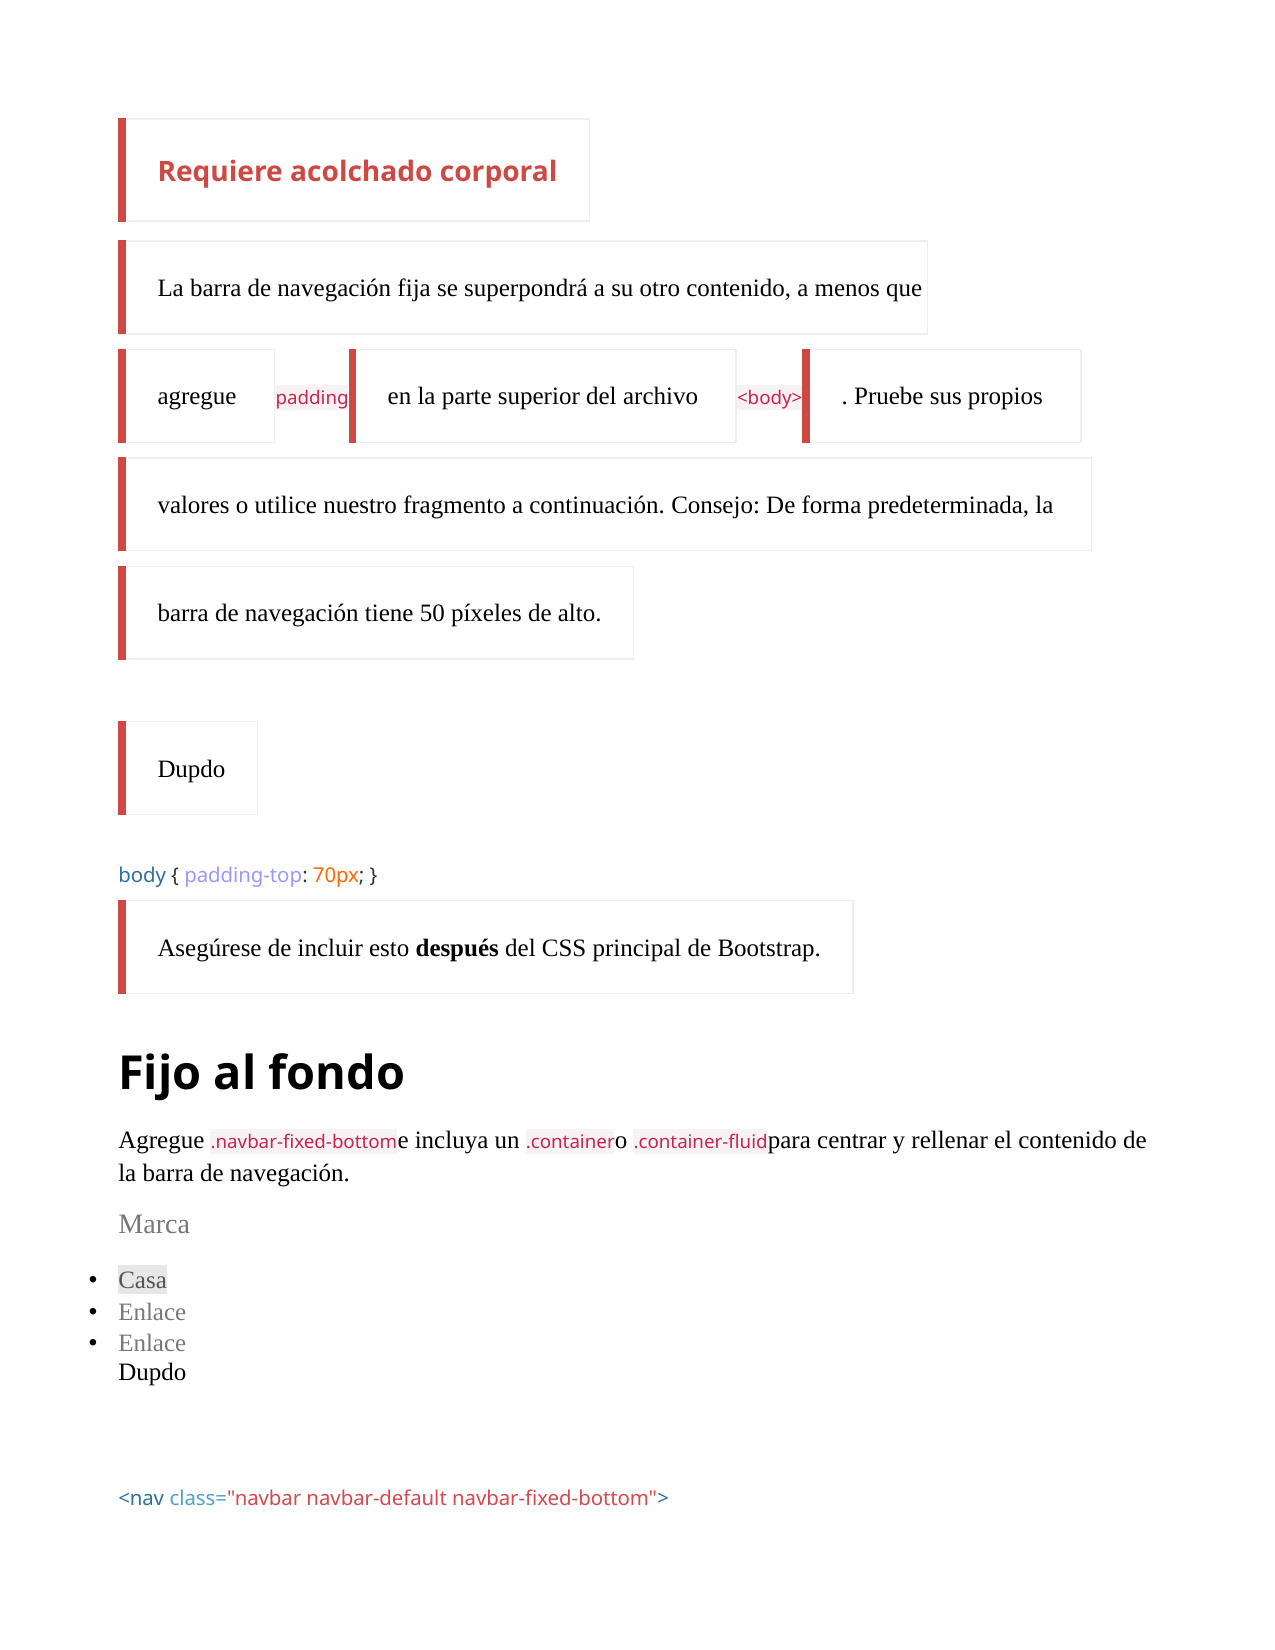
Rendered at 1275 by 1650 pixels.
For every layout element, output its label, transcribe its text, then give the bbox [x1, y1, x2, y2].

subtitle Fijo al fondo [118, 1039, 1157, 1103]
text Marca [118, 1207, 1157, 1239]
text [854, 900, 1157, 994]
subtitle Requiere acolchado corporal [126, 120, 589, 220]
text <nav class="navbar navbar-default navbar-fixed-bottom"> [118, 1483, 1157, 1511]
text La barra de navegación fija se superpondrá a su otro contenido, a menos que agregue paddingen la parte superior del archivo <body>. Pruebe sus propios valores o utilice nuestro fragmento a continuación. Consejo: De forma predeterminada, la barra de navegación tiene 50 píxeles de alto. [118, 240, 1157, 660]
subtitle [590, 118, 1157, 222]
list Enlace [118, 1325, 1157, 1357]
list Casa [118, 1263, 1157, 1294]
text [258, 721, 1157, 815]
text Asegúrese de incluir esto después del CSS principal de Bootstrap. [126, 901, 852, 993]
text Dupdo [126, 722, 257, 814]
text Dupdo [118, 1357, 1157, 1385]
list Enlace [118, 1294, 1157, 1325]
text Agregue .navbar-fixed-bottome incluya un .containero .container-fluidpara centrar y rellenar el contenido de la barra de navegación. [118, 1125, 1157, 1187]
text body { padding-top: 70px; } [118, 861, 1157, 888]
